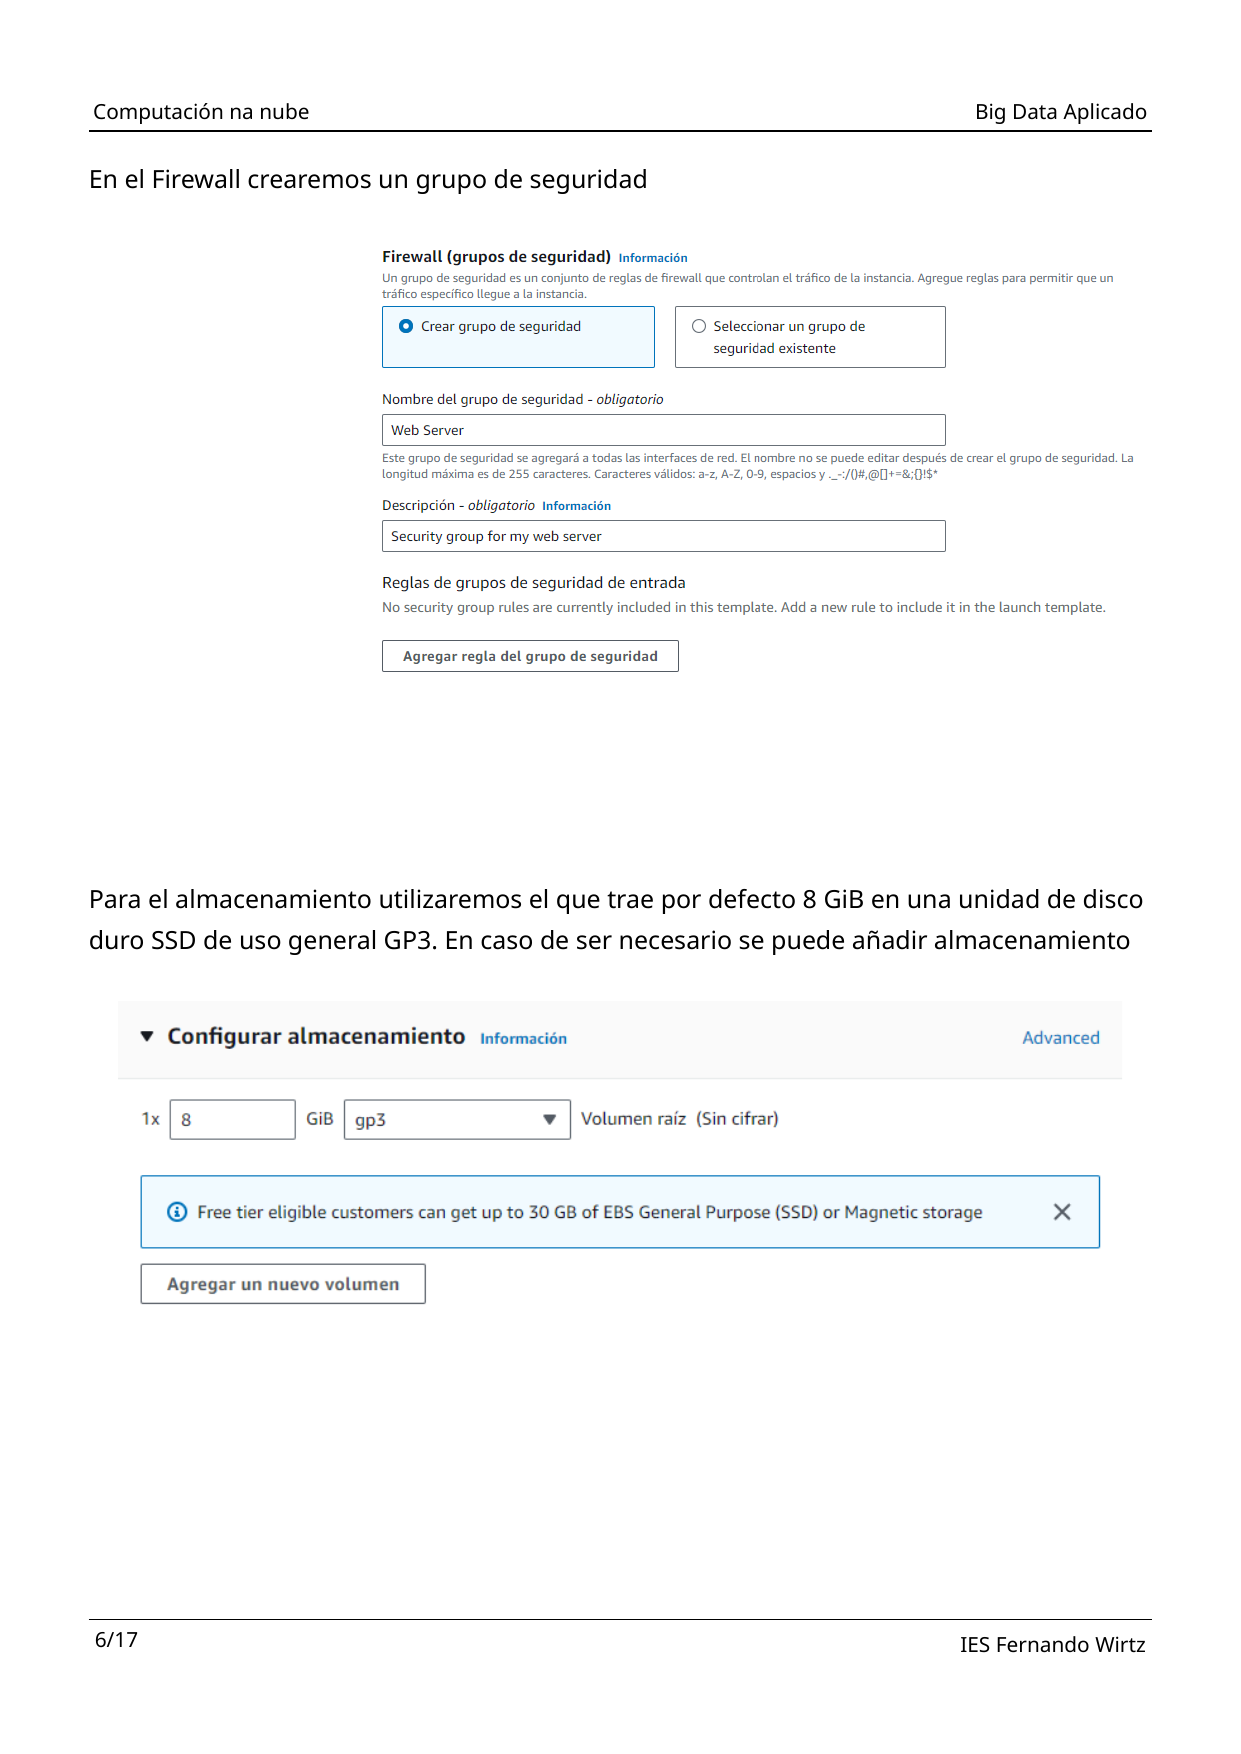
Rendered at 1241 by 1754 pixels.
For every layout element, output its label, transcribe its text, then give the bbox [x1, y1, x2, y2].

picture [364, 242, 1152, 689]
text En el Firewall crearemos un grupo de seguridad [88, 162, 1152, 196]
picture [118, 1001, 1123, 1320]
text Para el almacenamiento utilizaremos el que trae por defecto 8 GiB en una unidad de disco duro SSD de uso general GP3. En caso de ser necesario se puede añadir almacenamiento [88, 882, 1152, 957]
